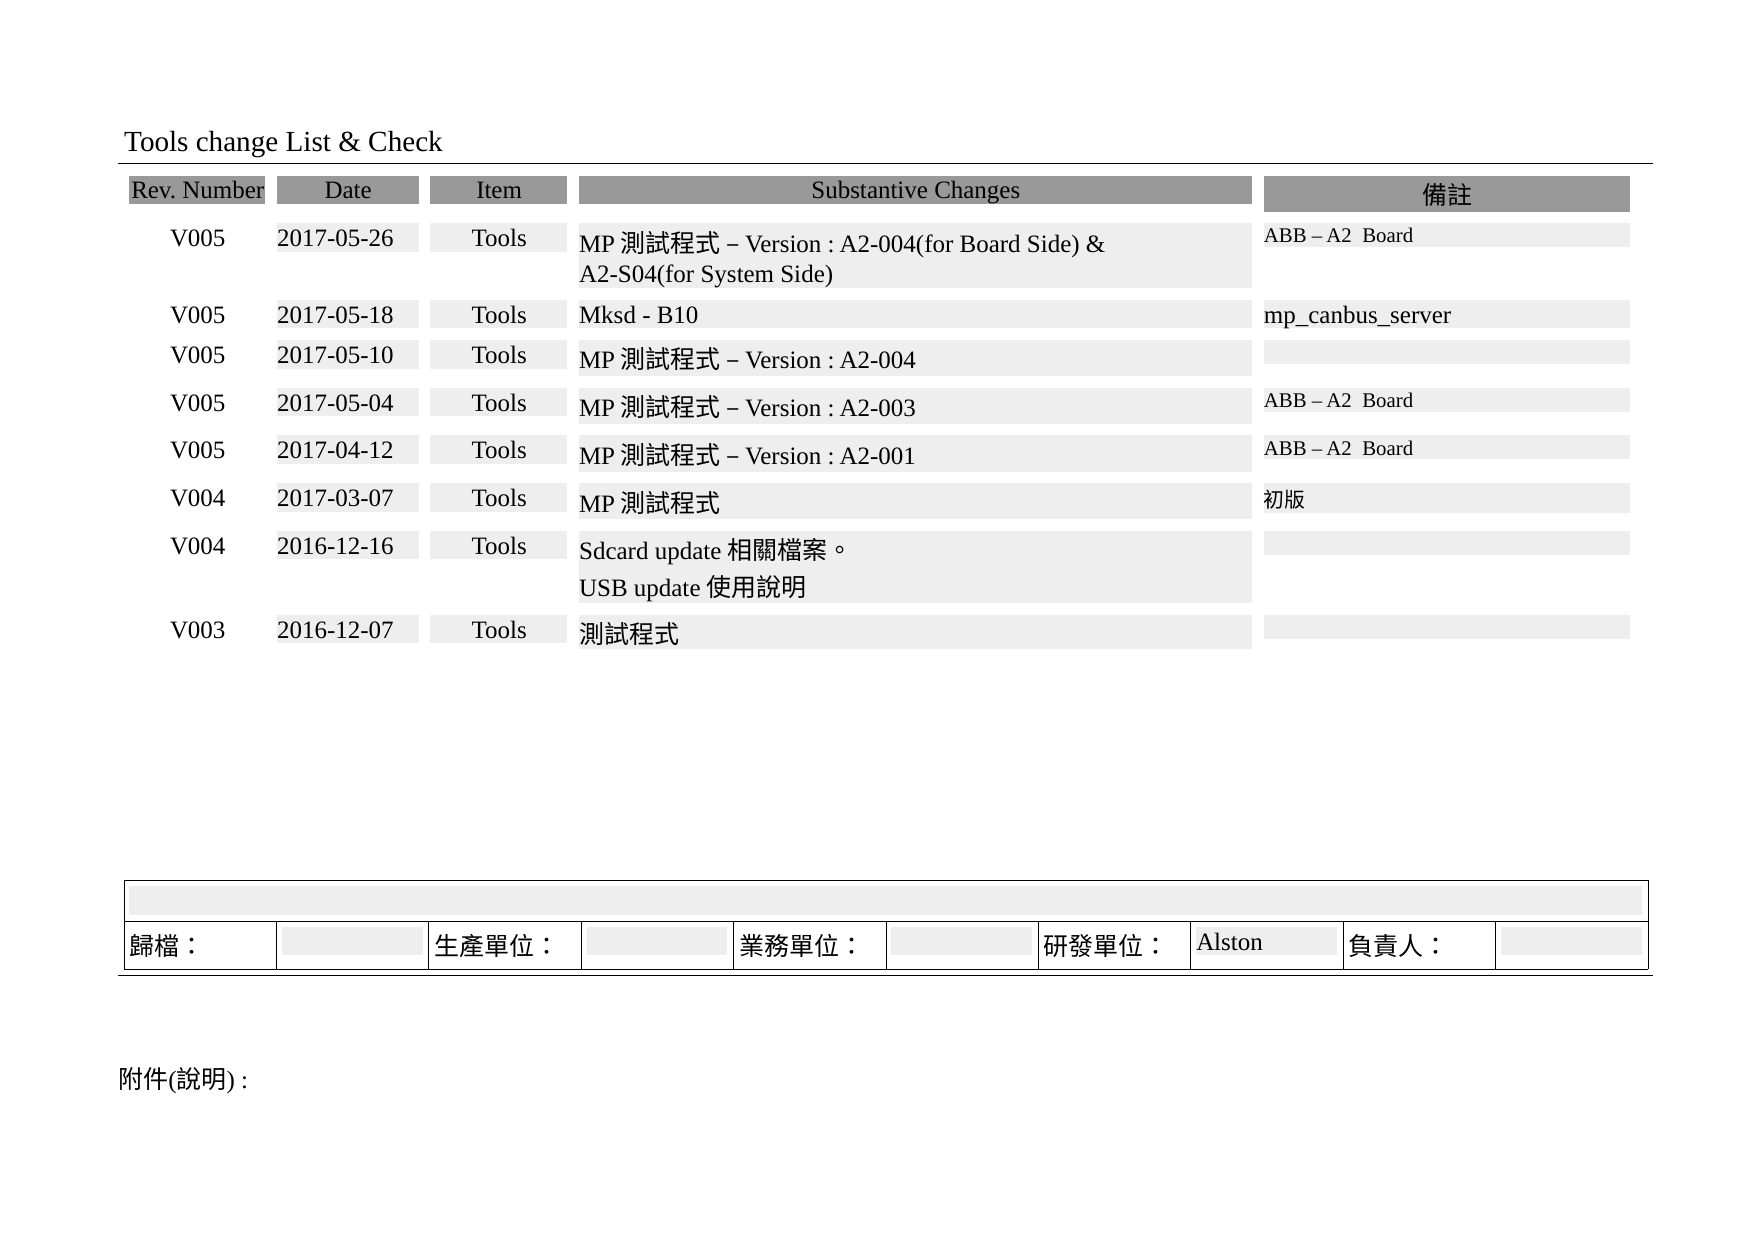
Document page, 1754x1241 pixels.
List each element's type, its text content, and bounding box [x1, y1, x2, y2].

table_cell MP 測試程式 – Version : A2-004 [573, 334, 1258, 382]
table_cell V005 [124, 334, 271, 382]
table_cell V004 [124, 525, 271, 609]
table_cell 2016-12-16 [271, 525, 425, 609]
table_cell Tools [425, 382, 573, 430]
table_cell 2017-04-12 [271, 430, 425, 477]
table_cell Tools [425, 478, 573, 525]
table_cell Mksd - B10 [573, 294, 1258, 334]
table_header Rev. Number [124, 170, 271, 218]
table_cell [277, 922, 428, 968]
table_header Date [271, 170, 425, 218]
table_header Tools change List & Check [118, 118, 1653, 163]
table_cell Tools [425, 334, 573, 382]
table_cell [887, 922, 1038, 968]
table_cell Sdcard update 相關檔案。 USB update 使用說明 [573, 525, 1258, 609]
table_header [125, 881, 1648, 921]
table_cell ABB – A2 Board [1258, 382, 1636, 430]
table_cell [582, 922, 733, 968]
table_cell V005 [124, 218, 271, 294]
table_header 備註 [1258, 170, 1636, 218]
table_cell MP 測試程式 – Version : A2-003 [573, 382, 1258, 430]
table_cell [118, 976, 1653, 1059]
table_cell ABB – A2 Board [1258, 430, 1636, 477]
table_cell V004 [124, 478, 271, 525]
table_cell 2017-05-04 [271, 382, 425, 430]
table_cell V003 [124, 609, 271, 649]
table_cell MP 測試程式 – Version : A2-001 [573, 430, 1258, 477]
table_cell ABB – A2 Board [1258, 218, 1636, 294]
table_cell 測試程式 [573, 609, 1258, 649]
table_header Item [425, 170, 573, 218]
table_cell Tools [425, 218, 573, 294]
table_cell V005 [124, 294, 271, 334]
table_cell 2017-03-07 [271, 478, 425, 525]
table_cell 生產單位： [429, 922, 581, 968]
table_cell MP 測試程式 – Version : A2-004(for Board Side) & A2-S04(for System Side) [573, 218, 1258, 294]
table_cell 2016-12-07 [271, 609, 425, 649]
table_cell Tools [425, 294, 573, 334]
table_cell mp_canbus_server [1258, 294, 1636, 334]
table_cell Alston [1191, 922, 1343, 968]
table_cell Tools [425, 525, 573, 609]
table_cell MP 測試程式 [573, 478, 1258, 525]
table_cell [1258, 525, 1636, 609]
table_cell [118, 164, 1653, 649]
table_cell V005 [124, 430, 271, 477]
table_cell Tools [425, 430, 573, 477]
table_cell [1258, 334, 1636, 382]
text 附件(說明) : [118, 1059, 1636, 1096]
table_cell 2017-05-18 [271, 294, 425, 334]
table_cell [1496, 922, 1648, 968]
table_header Substantive Changes [573, 170, 1258, 218]
table_cell 研發單位： [1039, 922, 1190, 968]
table_cell 2017-05-10 [271, 334, 425, 382]
table_cell 業務單位： [734, 922, 886, 968]
table_cell 初版 [1258, 478, 1636, 525]
table_cell 負責人： [1344, 922, 1495, 968]
table_cell [1258, 609, 1636, 649]
table_cell [118, 649, 1653, 974]
table_cell 歸檔： [125, 922, 276, 968]
table_cell 2017-05-26 [271, 218, 425, 294]
table_cell V005 [124, 382, 271, 430]
table_cell Tools [425, 609, 573, 649]
